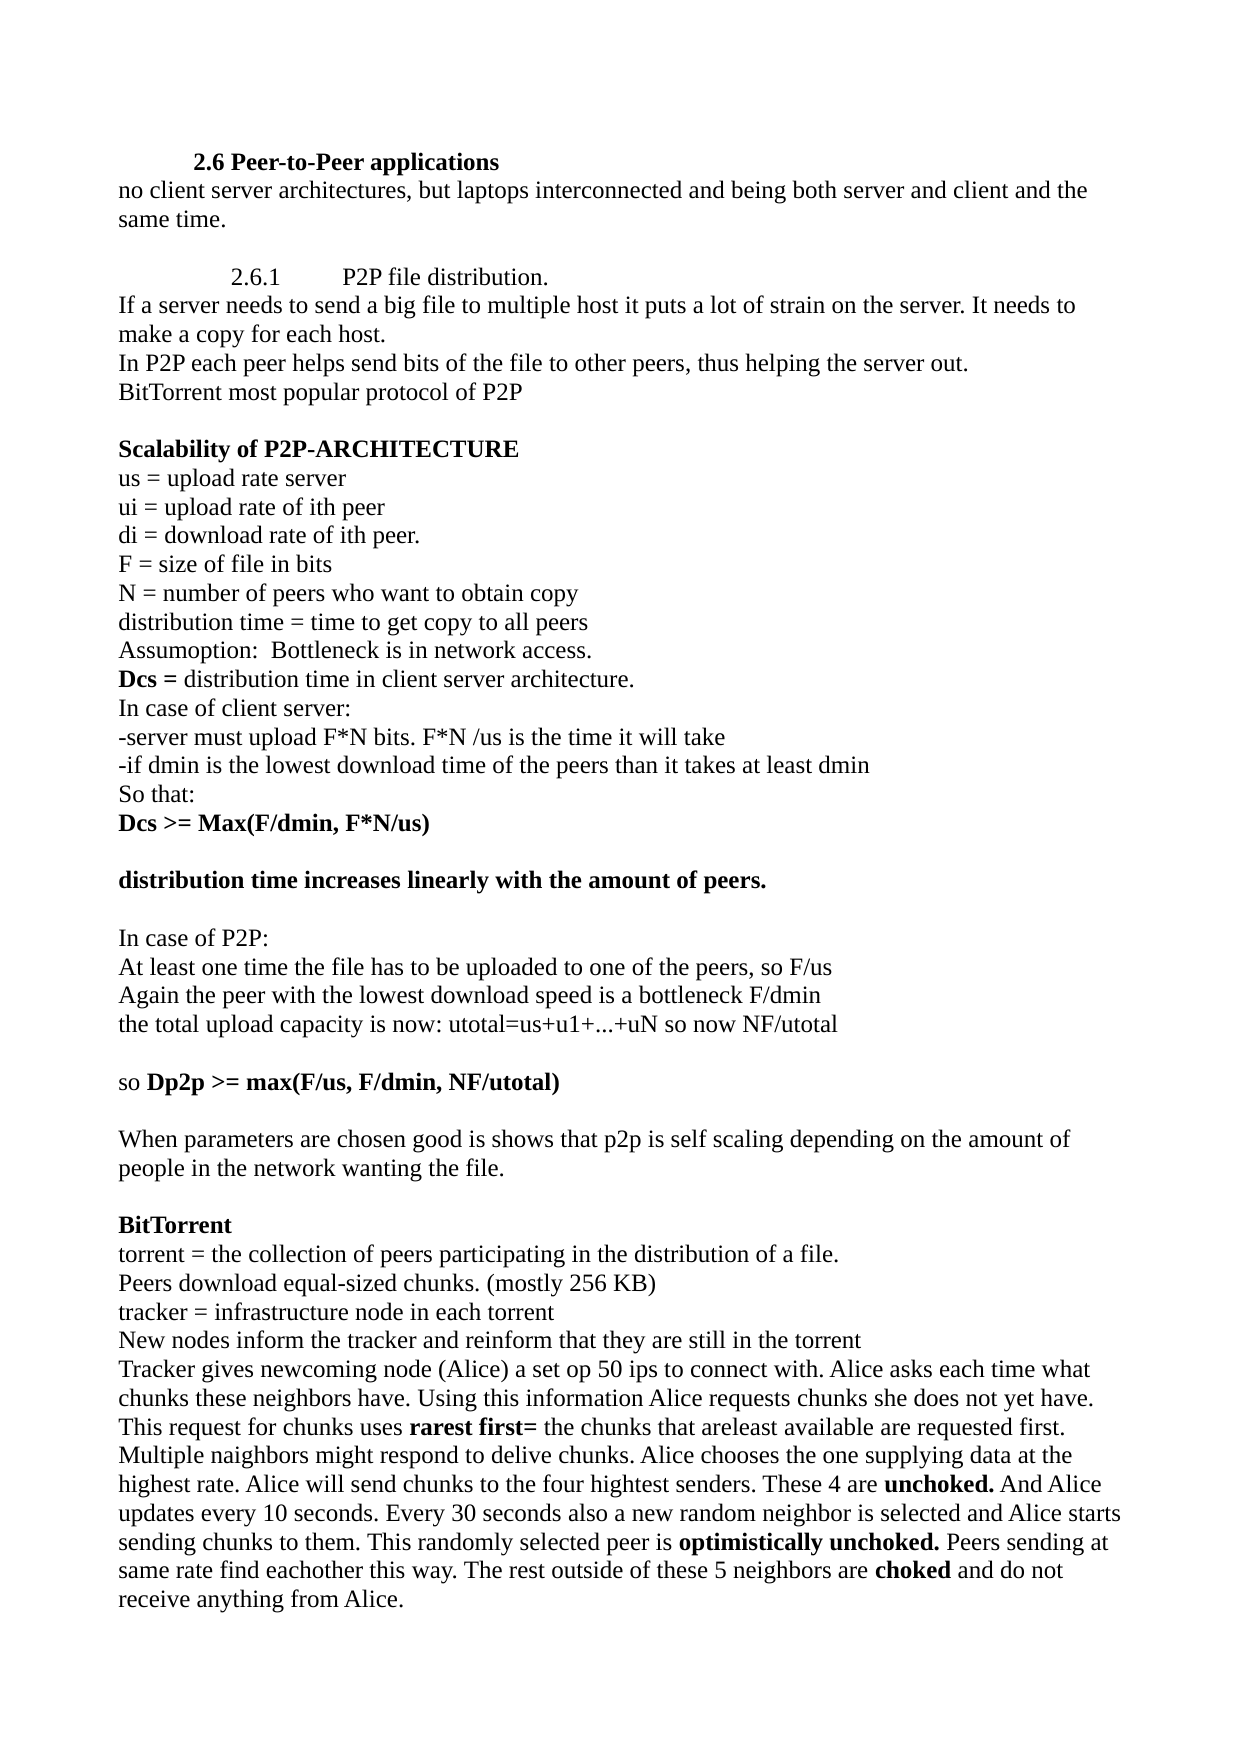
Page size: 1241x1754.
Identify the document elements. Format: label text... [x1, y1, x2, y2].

text distribution time increases linearly with the amount of peers. [118, 866, 1122, 894]
text distribution time = time to get copy to all peers [118, 607, 1122, 636]
text When parameters are chosen good is shows that p2p is self scaling depending on the amount of people in the network wanting the file. [118, 1124, 1122, 1182]
text us = upload rate server [118, 463, 1122, 492]
text so Dp2p >= max(F/us, F/dmin, NF/utotal) [118, 1067, 1122, 1096]
text So that: [118, 779, 1122, 808]
text New nodes inform the tracker and reinform that they are still in the torrent [118, 1326, 1122, 1354]
text -if dmin is the lowest download time of the peers than it takes at least dmin [118, 751, 1122, 779]
text ui = upload rate of ith peer [118, 492, 1122, 521]
text Again the peer with the lowest download speed is a bottleneck F/dmin [118, 981, 1122, 1009]
text Peers download equal-sized chunks. (mostly 256 KB) [118, 1268, 1122, 1297]
list Peer-to-Peer applications [193, 147, 1122, 176]
text In case of client server: [118, 693, 1122, 722]
list P2P file distribution. [231, 262, 1122, 291]
text F = size of file in bits [118, 549, 1122, 578]
text di = download rate of ith peer. [118, 521, 1122, 549]
text Tracker gives newcoming node (Alice) a set op 50 ips to connect with. Alice asks each time what chunks these neighbors have. Using this information Alice requests chunks she does not yet have. [118, 1354, 1122, 1412]
text At least one time the file has to be uploaded to one of the peers, so F/us [118, 952, 1122, 981]
text In case of P2P: [118, 923, 1122, 952]
text Dcs >= Max(F/dmin, F*N/us) [118, 808, 1122, 837]
text In P2P each peer helps send bits of the file to other peers, thus helping the server out. [118, 348, 1122, 377]
text N = number of peers who want to obtain copy [118, 578, 1122, 607]
text Dcs = distribution time in client server architecture. [118, 664, 1122, 693]
text torrent = the collection of peers participating in the distribution of a file. [118, 1239, 1122, 1268]
text BitTorrent most popular protocol of P2P [118, 377, 1122, 406]
text Scalability of P2P-ARCHITECTURE [118, 434, 1122, 463]
text If a server needs to send a big file to multiple host it puts a lot of strain on the server. It needs to make a copy for each host. [118, 291, 1122, 348]
text -server must upload F*N bits. F*N /us is the time it will take [118, 722, 1122, 751]
text no client server architectures, but laptops interconnected and being both server and client and the same time. [118, 176, 1122, 233]
text Multiple naighbors might respond to delive chunks. Alice chooses the one supplying data at the highest rate. Alice will send chunks to the four hightest senders. These 4 are unchoked. And Alice updates every 10 seconds. Every 30 seconds also a new random neighbor is selected and Alice starts sending chunks to them. This randomly selected peer is optimistically unchoked. Peers sending at same rate find eachother this way. The rest outside of these 5 neighbors are choked and do not receive anything from Alice. [118, 1441, 1122, 1613]
text tracker = infrastructure node in each torrent [118, 1297, 1122, 1326]
text the total upload capacity is now: utotal=us+u1+...+uN so now NF/utotal [118, 1009, 1122, 1038]
text This request for chunks uses rarest first= the chunks that areleast available are requested first. [118, 1412, 1122, 1441]
text Assumoption: Bottleneck is in network access. [118, 636, 1122, 664]
text BitTorrent [118, 1211, 1122, 1239]
